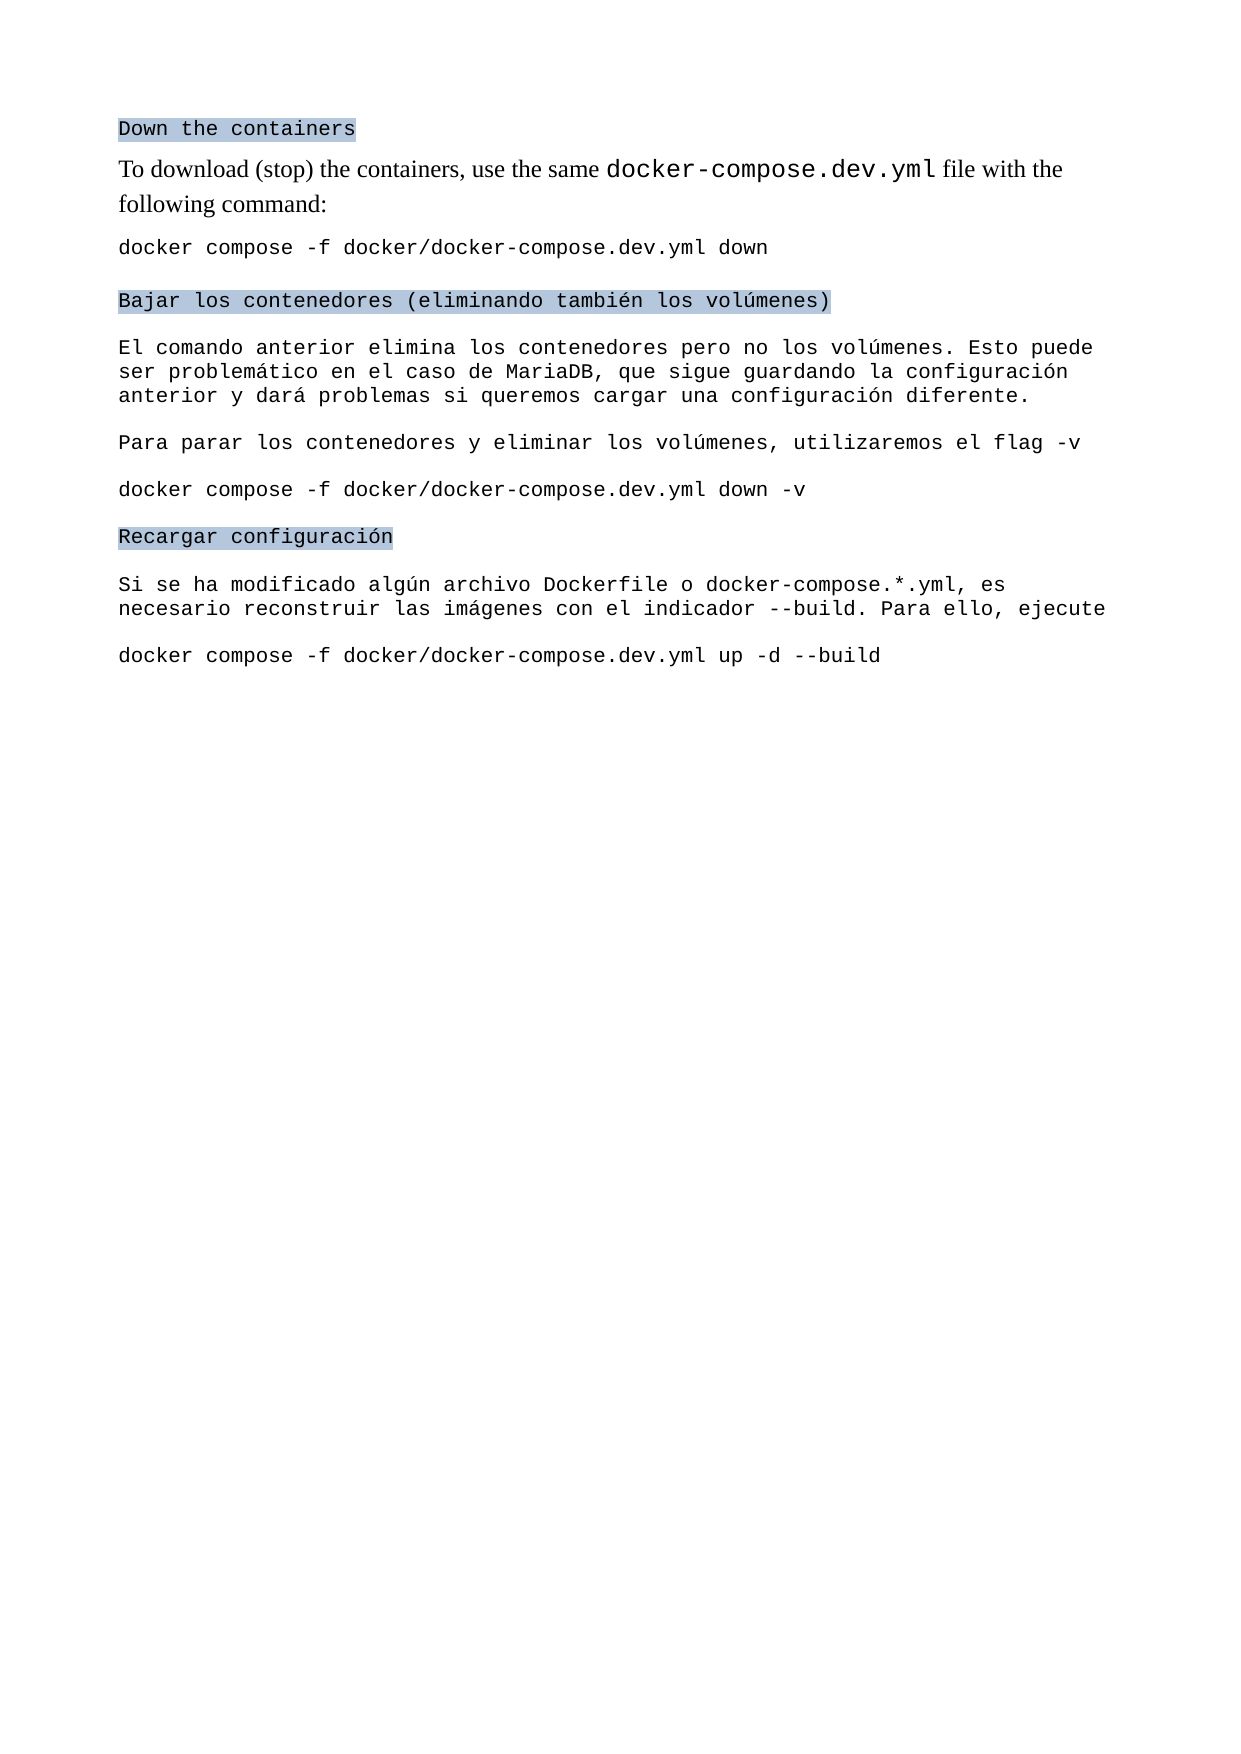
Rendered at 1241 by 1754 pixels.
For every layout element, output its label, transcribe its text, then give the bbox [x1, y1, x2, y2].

text docker compose -f docker/docker-compose.dev.yml up -d --build [118, 645, 1122, 668]
text Si se ha modificado algún archivo Dockerfile o docker-compose.*.yml, es necesario reconstruir las imágenes con el indicador --build. Para ello, ejecute [118, 574, 1122, 621]
text Bajar los contenedores (eliminando también los volúmenes) [118, 290, 1122, 314]
text El comando anterior elimina los contenedores pero no los volúmenes. Esto puede ser problemático en el caso de MariaDB, que sigue guardando la configuración anterior y dará problemas si queremos cargar una configuración diferente. [118, 337, 1122, 408]
text docker compose -f docker/docker-compose.dev.yml down -v [118, 479, 1122, 503]
text Recargar configuración [118, 527, 1122, 550]
text docker compose -f docker/docker-compose.dev.yml down [118, 237, 1122, 261]
subtitle Down the containers [118, 118, 1122, 142]
text To download (stop) the containers, use the same docker-compose.dev.yml file with the following command: [118, 154, 1122, 218]
text Para parar los contenedores y eliminar los volúmenes, utilizaremos el flag -v [118, 432, 1122, 456]
